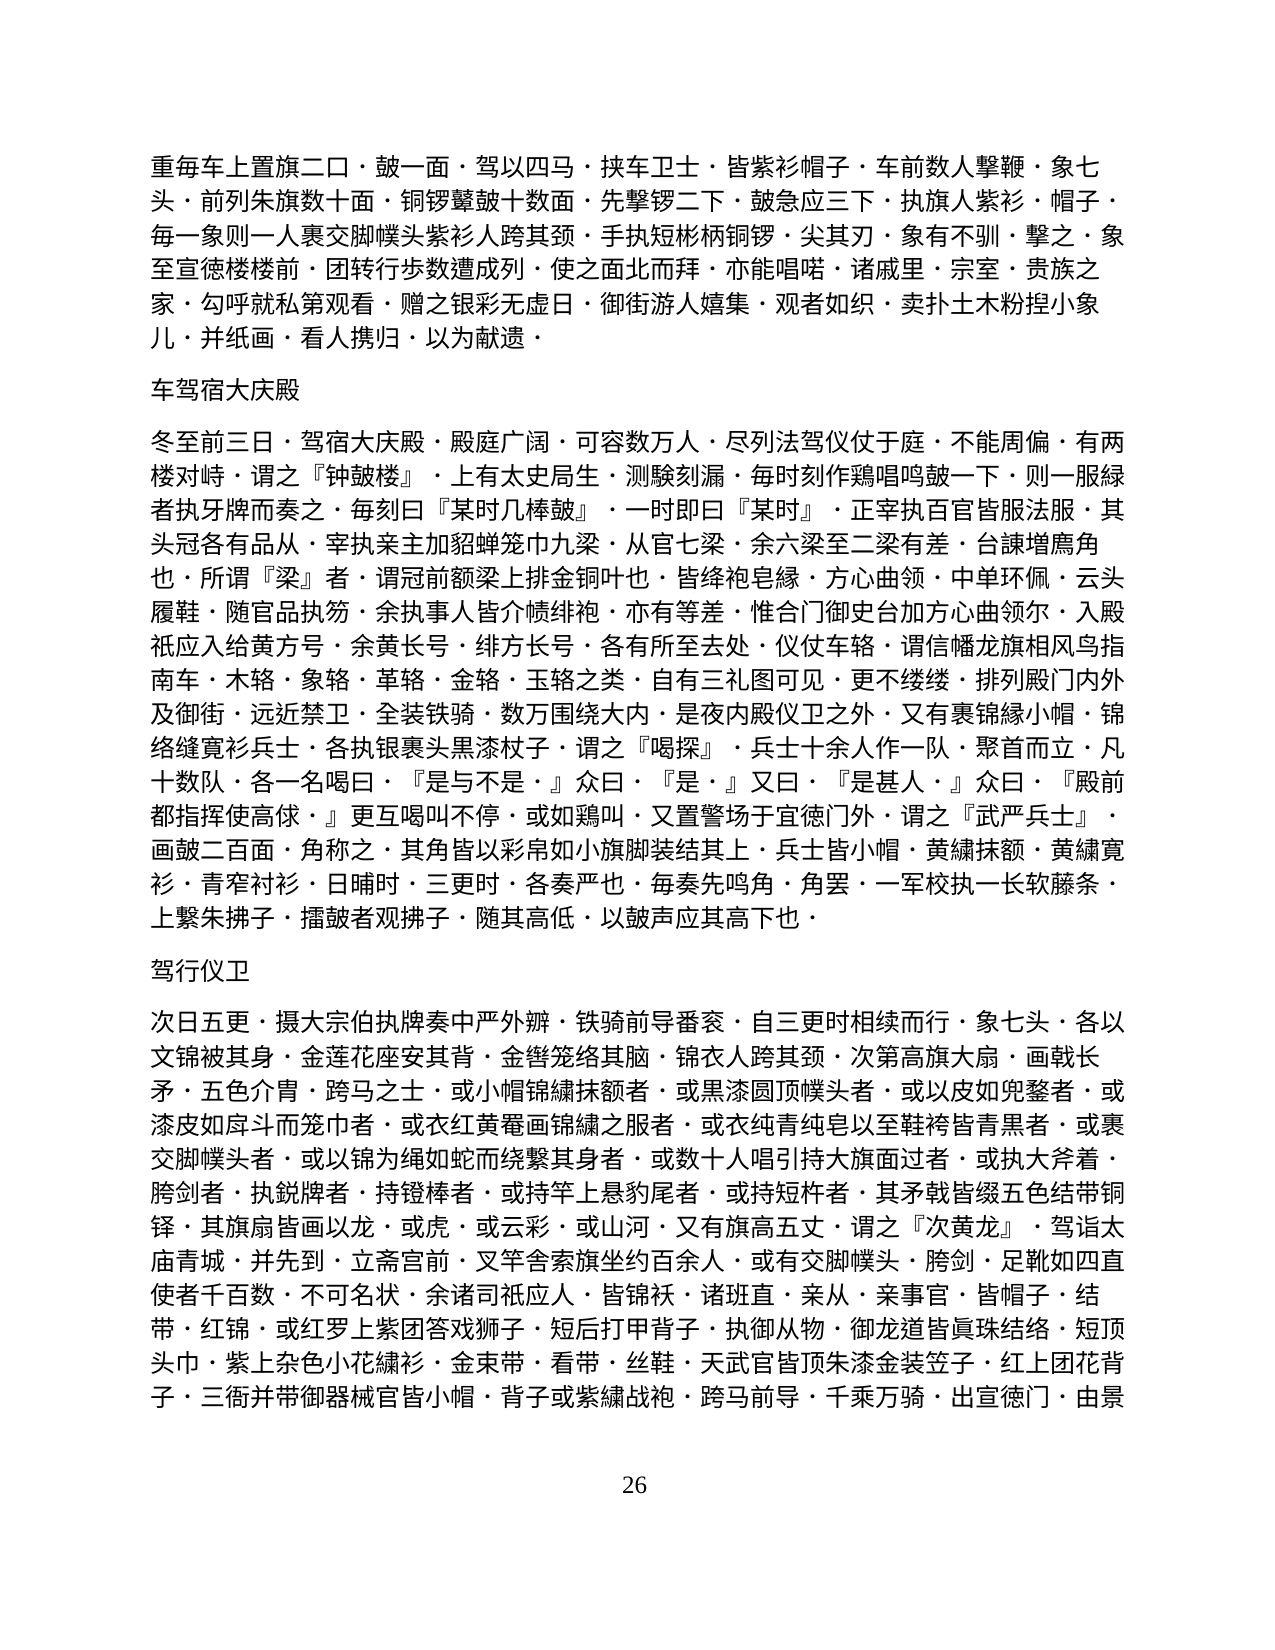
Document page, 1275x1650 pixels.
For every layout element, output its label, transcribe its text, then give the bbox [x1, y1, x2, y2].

text 次日五更．摄大宗伯执牌奏中严外辧．铁骑前导番衮．自三更时相续而行．象七头．各以文锦被其身．金莲花座安其背．金辔笼络其脑．锦衣人跨其颈．次第高旗大扇．画戟长矛．五色介胄．跨马之士．或小帽锦繍抹额者．或黒漆圆顶幞头者．或以皮如兜鍪者．或漆皮如戽斗而笼巾者．或衣红黄罨画锦繍之服者．或衣纯青纯皂以至鞋袴皆青黒者．或裹交脚幞头者．或以锦为绳如蛇而绕繋其身者．或数十人唱引持大旗面过者．或执大斧着．胯剑者．执鋭牌者．持镫棒者．或持竿上悬豹尾者．或持短杵者．其矛戟皆缀五色结带铜铎．其旗扇皆画以龙．或虎．或云彩．或山河．又有旗高五丈．谓之『次黄龙』．驾诣太庙青城．并先到．立斋宫前．叉竿舎索旗坐约百余人．或有交脚幞头．胯剑．足靴如四直使者千百数．不可名状．余诸司祇应人．皆锦袄．诸班直．亲从．亲事官．皆帽子．结带．红锦．或红罗上紫团答戏狮子．短后打甲背子．执御从物．御龙道皆眞珠结络．短顶头巾．紫上杂色小花繍衫．金束带．看带．丝鞋．天武官皆顶朱漆金装笠子．红上团花背子．三衙并带御器械官皆小帽．背子或紫繍战袍．跨马前导．千乘万骑．出宣徳门．由景 [150, 1005, 1125, 1414]
text 车驾宿大庆殿 [150, 372, 1125, 406]
text 冬至前三日．驾宿大庆殿．殿庭广阔．可容数万人．尽列法驾仪仗于庭．不能周偏．有两楼对峙．谓之『钟皷楼』．上有太史局生．测験刻漏．毎时刻作鶏唱鸣皷一下．则一服緑者执牙牌而奏之．毎刻曰『某时几棒皷』．一时即曰『某时』．正宰执百官皆服法服．其头冠各有品从．宰执亲主加貂蝉笼巾九梁．从官七梁．余六梁至二梁有差．台諌増廌角也．所谓『梁』者．谓冠前额梁上排金铜叶也．皆绛袍皂縁．方心曲领．中单环佩．云头履鞋．随官品执笏．余执事人皆介帻绯袍．亦有等差．惟合门御史台加方心曲领尔．入殿祇应入给黄方号．余黄长号．绯方长号．各有所至去处．仪仗车辂．谓信幡龙旗相风鸟指南车．木辂．象辂．革辂．金辂．玉辂之类．自有三礼图可见．更不缕缕．排列殿门内外及御街．远近禁卫．全装铁骑．数万围绕大内．是夜内殿仪卫之外．又有裹锦縁小帽．锦络缝寛衫兵士．各执银裹头黒漆杖子．谓之『喝探』．兵士十余人作一队．聚首而立．凡十数队．各一名喝曰．『是与不是．』众曰．『是．』又曰．『是甚人．』众曰．『殿前都指挥使高俅．』更互喝叫不停．或如鶏叫．又置警场于宜徳门外．谓之『武严兵士』．画皷二百面．角称之．其角皆以彩帛如小旗脚装结其上．兵士皆小帽．黄繍抹额．黄繍寛衫．青窄衬衫．日晡时．三更时．各奏严也．毎奏先鸣角．角罢．一军校执一长软藤条．上繋朱拂子．擂皷者观拂子．随其高低．以皷声应其高下也． [150, 424, 1125, 935]
text 重毎车上置旗二口．皷一面．驾以四马．挟车卫士．皆紫衫帽子．车前数人撃鞭．象七头．前列朱旗数十面．铜锣鼙皷十数面．先撃锣二下．皷急应三下．执旗人紫衫．帽子．毎一象则一人裹交脚幞头紫衫人跨其颈．手执短彬柄铜锣．尖其刃．象有不驯．撃之．象至宣徳楼楼前．团转行歩数遭成列．使之面北而拜．亦能唱喏．诸戚里．宗室．贵族之家．勾呼就私第观看．赠之银彩无虚日．御街游人嬉集．观者如织．卖扑土木粉揑小象儿．并纸画．看人携归．以为献遗． [150, 150, 1125, 354]
text 驾行仪卫 [150, 953, 1125, 987]
